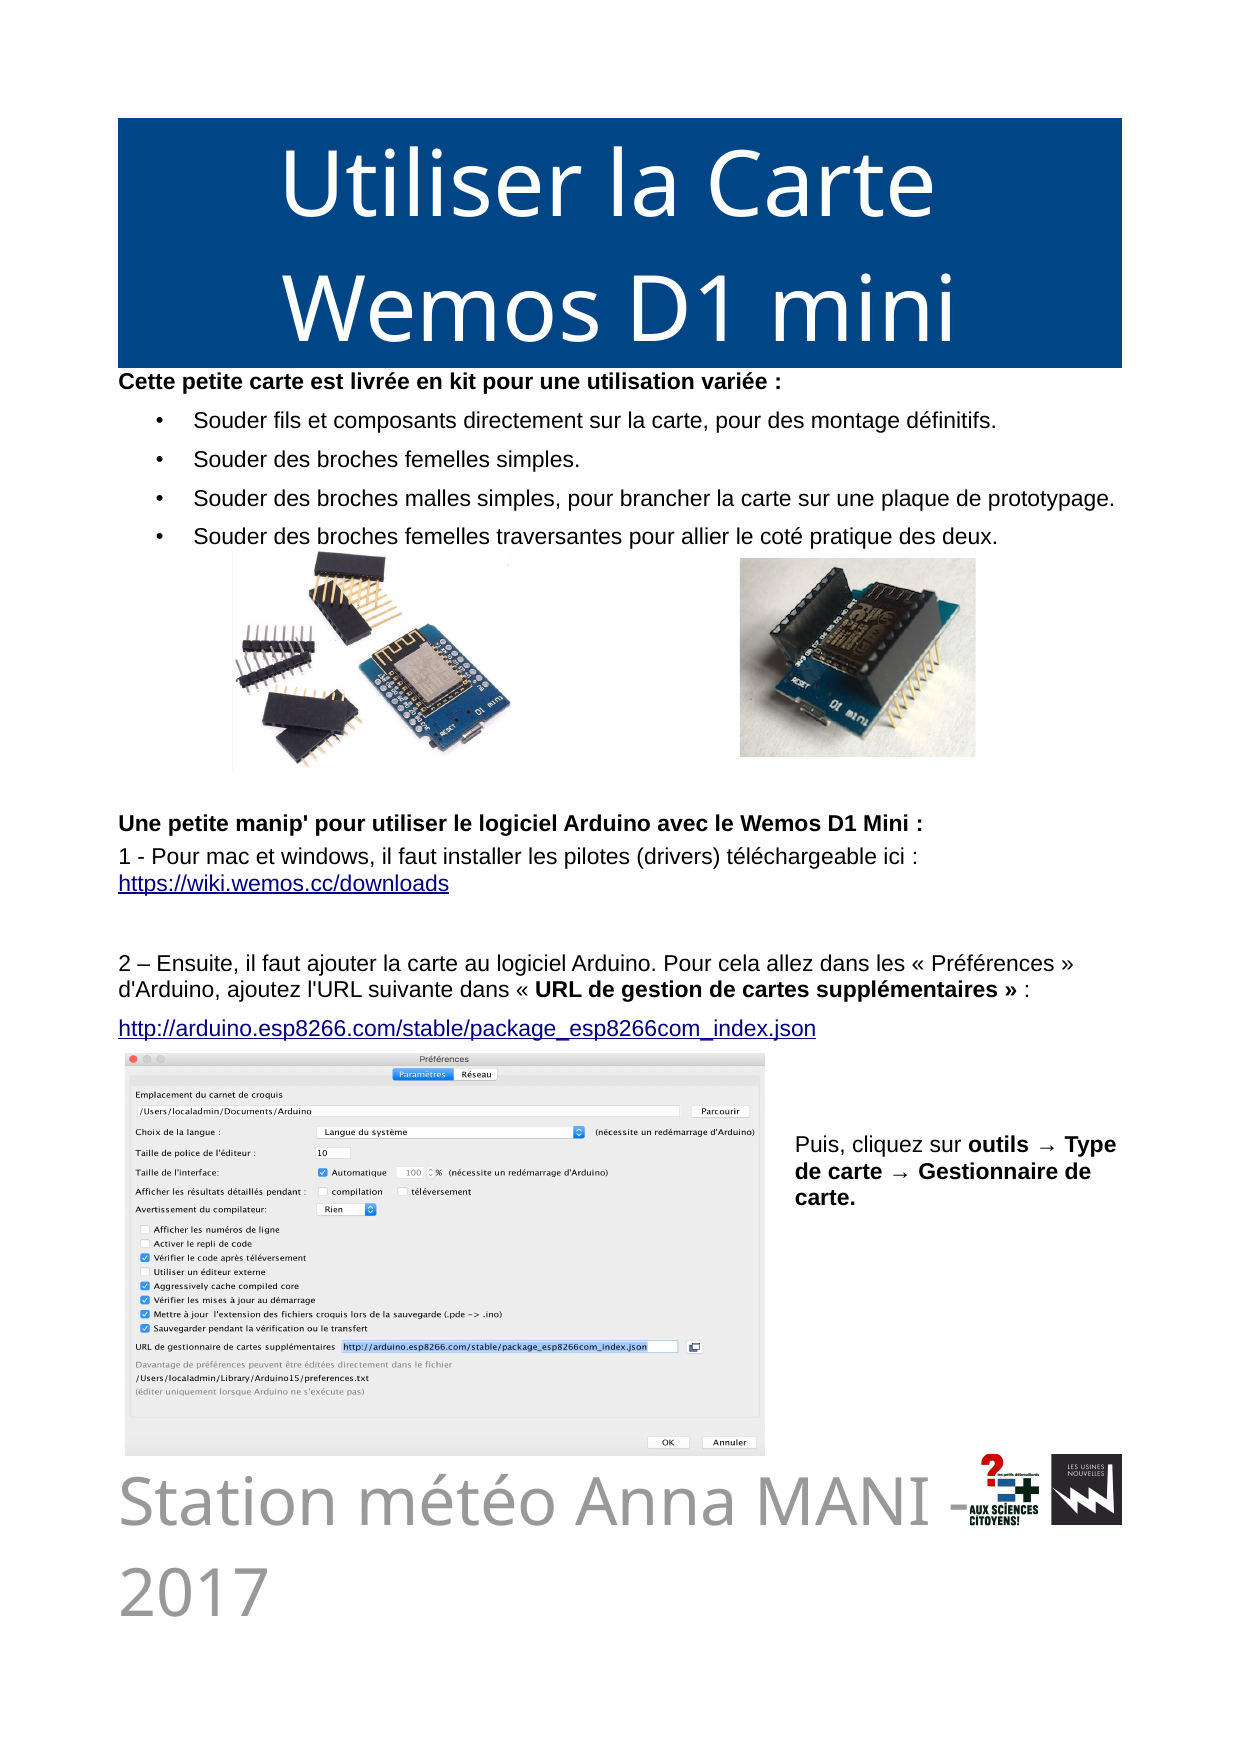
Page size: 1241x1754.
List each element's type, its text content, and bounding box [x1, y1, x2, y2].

list Souder des broches femelles simples. [156, 446, 1122, 472]
text 1 - Pour mac et windows, il faut installer les pilotes (drivers) téléchargeable ici : https://wiki.wemos.cc/downloads [118, 843, 1122, 896]
list Souder des broches femelles traversantes pour allier le coté pratique des deux. [156, 523, 1122, 550]
picture [232, 549, 513, 770]
text Utiliser la Carte [118, 118, 1122, 243]
list Souder des broches malles simples, pour brancher la carte sur une plaque de prototypage. [156, 484, 1122, 511]
picture [1051, 1454, 1122, 1525]
text Puis, cliquez sur outils → Type de carte → Gestionnaire de carte. [765, 1131, 1122, 1211]
text http://arduino.esp8266.com/stable/package_esp8266com_index.json [118, 1015, 1122, 1041]
text Cette petite carte est livrée en kit pour une utilisation variée : [118, 368, 1122, 394]
picture [739, 558, 976, 757]
text Wemos D1 mini [118, 243, 1122, 368]
picture [124, 1053, 765, 1456]
list Souder fils et composants directement sur la carte, pour des montage définitifs. [156, 407, 1122, 433]
picture [969, 1454, 1039, 1526]
subtitle Une petite manip' pour utiliser le logiciel Arduino avec le Wemos D1 Mini : [118, 810, 1122, 837]
text 2 – Ensuite, il faut ajouter la carte au logiciel Arduino. Pour cela allez dans les « Préférences » d'Arduino, ajoutez l'URL suivante dans « URL de gestion de cartes supplémentaires » : [118, 950, 1122, 1002]
